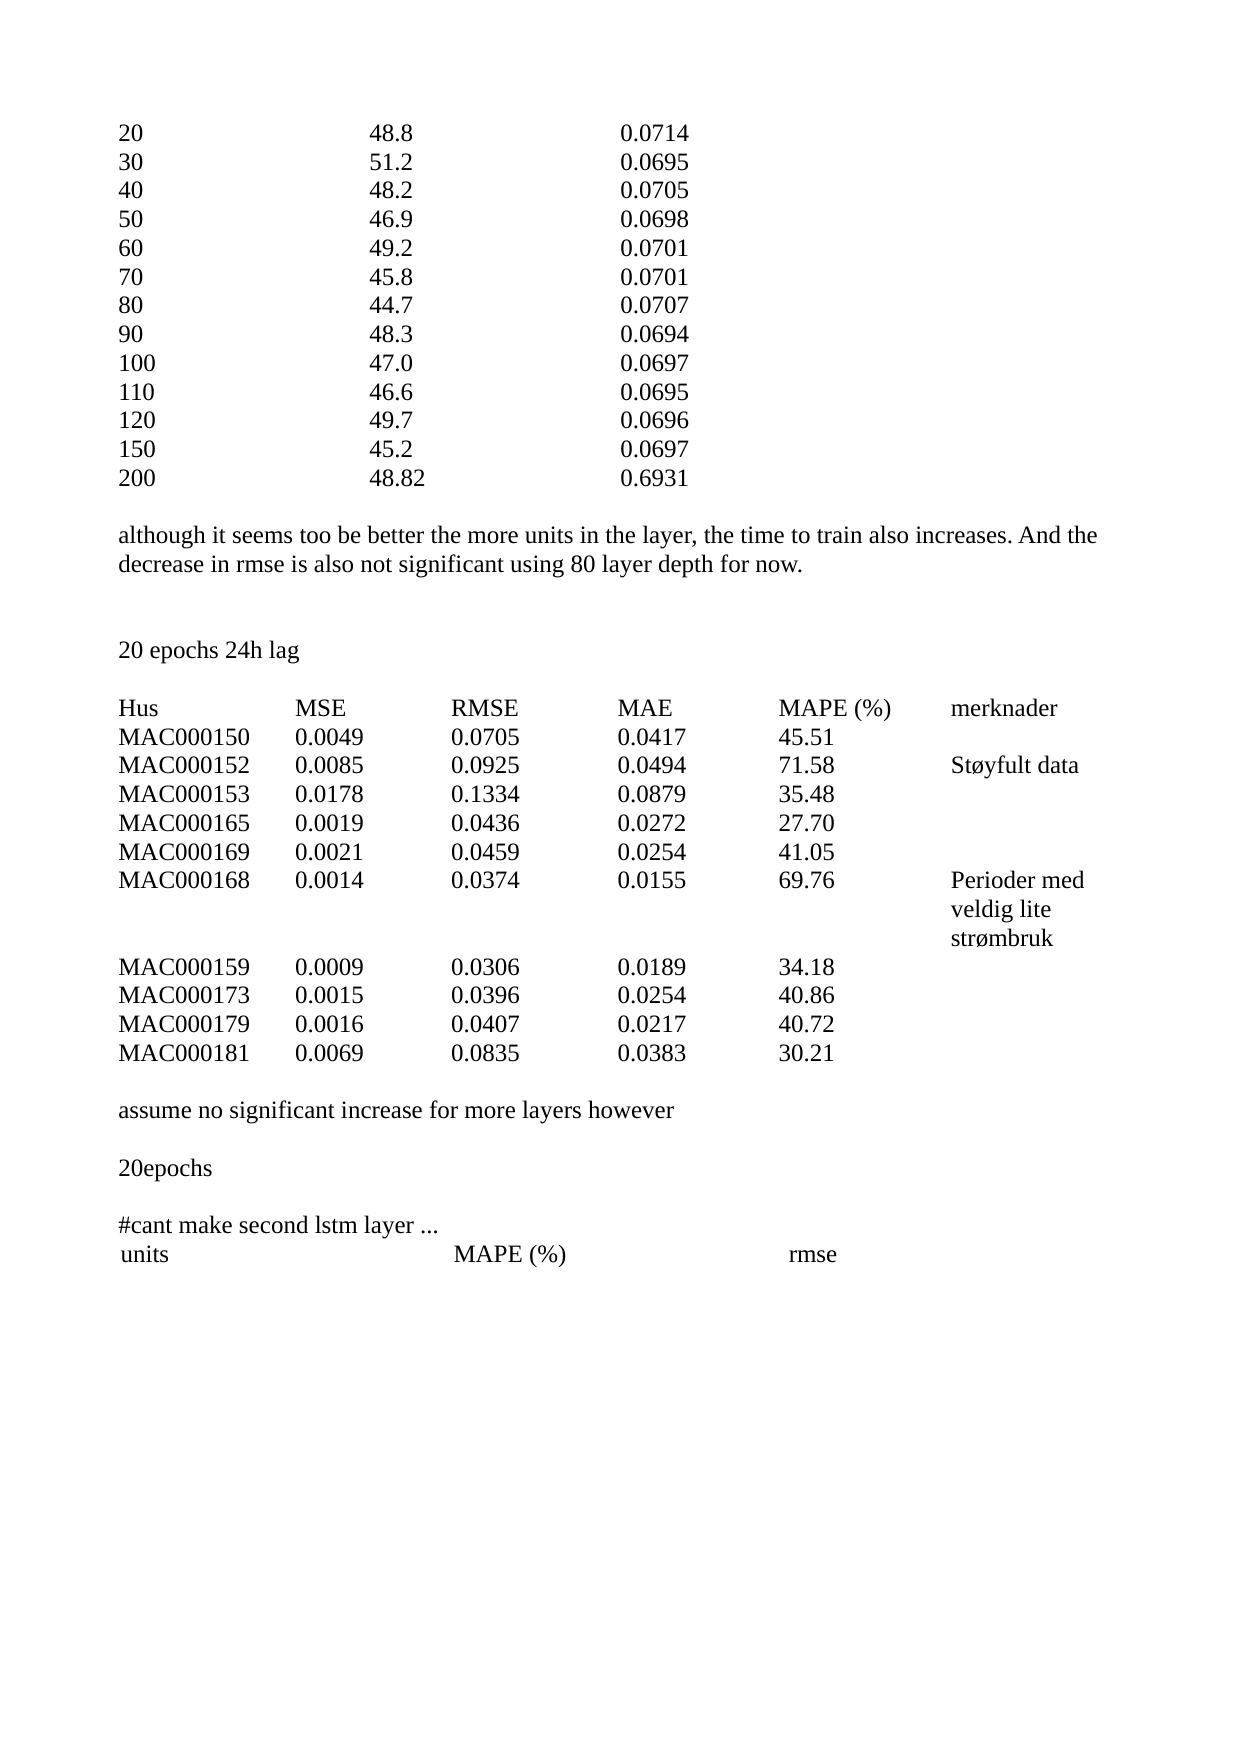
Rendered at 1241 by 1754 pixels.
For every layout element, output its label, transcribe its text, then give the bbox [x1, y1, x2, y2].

table_cell MAC000168 [118, 866, 295, 952]
table_cell [951, 952, 1123, 981]
table_cell [453, 1354, 788, 1383]
table_cell 0.0306 [451, 952, 617, 981]
table_cell 60 [118, 233, 369, 262]
table_cell Støyfult data [951, 751, 1123, 779]
table_header MAE [617, 693, 778, 722]
table_cell 48.2 [369, 176, 620, 204]
text assume no significant increase for more layers however [118, 1096, 1122, 1124]
table_cell [453, 1268, 788, 1297]
table_cell 0.0254 [617, 981, 778, 1009]
table_cell [120, 1326, 453, 1354]
table_cell [951, 981, 1123, 1009]
table_cell 48.8 [369, 118, 620, 147]
table_cell [120, 1412, 453, 1441]
table_cell [453, 1326, 788, 1354]
table_cell [453, 1498, 788, 1527]
table_cell 0.0272 [617, 808, 778, 837]
table_cell 150 [118, 434, 369, 463]
text 20 epochs 24h lag [118, 636, 1122, 664]
table_cell 0.0701 [620, 262, 874, 291]
table_cell 40.86 [778, 981, 951, 1009]
table_cell 100 [118, 348, 369, 377]
table_cell [789, 1412, 1123, 1441]
table_cell 30 [118, 147, 369, 176]
table_cell 0.0698 [620, 204, 874, 233]
table_cell 0.0178 [295, 779, 451, 808]
table_cell [789, 1326, 1123, 1354]
table_cell 80 [118, 291, 369, 319]
table_cell [951, 722, 1123, 751]
table_header rmse [789, 1239, 1123, 1268]
table_cell [789, 1297, 1123, 1326]
table_cell [789, 1527, 1123, 1556]
table_cell [120, 1584, 453, 1613]
table_cell 69.76 [778, 866, 951, 952]
table_cell [120, 1383, 453, 1412]
table_cell 0.0019 [295, 808, 451, 837]
table_header RMSE [451, 693, 617, 722]
table_cell 0.0009 [295, 952, 451, 981]
table_cell 0.0697 [620, 434, 874, 463]
table_cell [789, 1268, 1123, 1297]
table_cell 0.0695 [620, 147, 874, 176]
table_cell 27.70 [778, 808, 951, 837]
table_cell [120, 1556, 453, 1584]
table_cell [453, 1584, 788, 1613]
table_cell MAC000153 [118, 779, 295, 808]
table_cell [120, 1297, 453, 1326]
table_cell 0.0694 [620, 319, 874, 348]
table_cell 20 [118, 118, 369, 147]
table_cell 0.0697 [620, 348, 874, 377]
table_header MAPE (%) [778, 693, 951, 722]
table_cell 51.2 [369, 147, 620, 176]
table_cell 0.0417 [617, 722, 778, 751]
table_cell 70 [118, 262, 369, 291]
table_cell [120, 1441, 453, 1469]
text although it seems too be better the more units in the layer, the time to train also increases. And the decrease in rmse is also not significant using 80 layer depth for now. [118, 521, 1122, 578]
table_cell [120, 1354, 453, 1383]
table_cell 0.0705 [451, 722, 617, 751]
table_cell [120, 1469, 453, 1498]
table_cell 47.0 [369, 348, 620, 377]
table_cell 90 [118, 319, 369, 348]
table_header merknader [951, 693, 1123, 722]
table_cell 49.7 [369, 406, 620, 434]
table_cell MAC000159 [118, 952, 295, 981]
table_cell MAC000181 [118, 1038, 295, 1067]
table_cell 0.0696 [620, 406, 874, 434]
table_cell [789, 1556, 1123, 1584]
table_cell 44.7 [369, 291, 620, 319]
table_cell [453, 1469, 788, 1498]
table_cell 0.0695 [620, 377, 874, 406]
table_cell 49.2 [369, 233, 620, 262]
table_cell 0.0254 [617, 837, 778, 866]
table_cell 48.82 [369, 463, 620, 492]
table_cell 0.0189 [617, 952, 778, 981]
table_cell MAC000179 [118, 1009, 295, 1038]
table_cell 71.58 [778, 751, 951, 779]
table_cell 30.21 [778, 1038, 951, 1067]
table_cell 0.0085 [295, 751, 451, 779]
table_cell [789, 1584, 1123, 1613]
table_cell [453, 1441, 788, 1469]
table_cell [951, 808, 1123, 837]
table_cell 0.0707 [620, 291, 874, 319]
table_cell 35.48 [778, 779, 951, 808]
table_cell MAC000173 [118, 981, 295, 1009]
table_cell 50 [118, 204, 369, 233]
table_cell 0.0383 [617, 1038, 778, 1067]
table_cell 45.2 [369, 434, 620, 463]
text #cant make second lstm layer ... [118, 1211, 1122, 1239]
table_header Hus [118, 693, 295, 722]
table_cell 110 [118, 377, 369, 406]
table_cell [789, 1354, 1123, 1383]
table_cell 0.0021 [295, 837, 451, 866]
table_cell [453, 1383, 788, 1412]
table_cell [120, 1268, 453, 1297]
table_cell MAC000165 [118, 808, 295, 837]
table_header MSE [295, 693, 451, 722]
table_cell [951, 837, 1123, 866]
table_cell 0.0714 [620, 118, 874, 147]
table_cell [789, 1498, 1123, 1527]
table_cell 45.51 [778, 722, 951, 751]
table_cell [453, 1527, 788, 1556]
table_cell 120 [118, 406, 369, 434]
text 20epochs [118, 1153, 1122, 1182]
table_cell 40.72 [778, 1009, 951, 1038]
table_cell [951, 1038, 1123, 1067]
table_cell 0.0016 [295, 1009, 451, 1038]
table_cell 0.0217 [617, 1009, 778, 1038]
table_cell 0.6931 [620, 463, 874, 492]
table_cell 40 [118, 176, 369, 204]
table_cell 200 [118, 463, 369, 492]
table_header MAPE (%) [453, 1239, 788, 1268]
table_cell [951, 1009, 1123, 1038]
table_cell 0.0705 [620, 176, 874, 204]
table_cell MAC000150 [118, 722, 295, 751]
table_cell 46.6 [369, 377, 620, 406]
table_cell [453, 1556, 788, 1584]
table_cell MAC000152 [118, 751, 295, 779]
table_cell 48.3 [369, 319, 620, 348]
table_cell 0.0407 [451, 1009, 617, 1038]
table_header units [120, 1239, 453, 1268]
table_cell 41.05 [778, 837, 951, 866]
table_cell 0.0835 [451, 1038, 617, 1067]
table_cell 0.0701 [620, 233, 874, 262]
table_cell [951, 779, 1123, 808]
table_cell Perioder med veldig lite strømbruk [951, 866, 1123, 952]
table_cell 0.1334 [451, 779, 617, 808]
table_cell [120, 1527, 453, 1556]
table_cell MAC000169 [118, 837, 295, 866]
table_cell 0.0155 [617, 866, 778, 952]
table_cell 34.18 [778, 952, 951, 981]
table_cell [789, 1469, 1123, 1498]
table_cell [789, 1441, 1123, 1469]
table_cell 0.0374 [451, 866, 617, 952]
table_cell [453, 1297, 788, 1326]
table_cell 46.9 [369, 204, 620, 233]
table_cell 0.0015 [295, 981, 451, 1009]
table_cell [120, 1498, 453, 1527]
table_cell 0.0879 [617, 779, 778, 808]
table_cell 0.0014 [295, 866, 451, 952]
table_cell 0.0459 [451, 837, 617, 866]
table_cell [789, 1383, 1123, 1412]
table_cell 0.0494 [617, 751, 778, 779]
table_cell 0.0069 [295, 1038, 451, 1067]
table_cell 0.0049 [295, 722, 451, 751]
table_cell 0.0436 [451, 808, 617, 837]
table_cell 0.0396 [451, 981, 617, 1009]
table_cell 45.8 [369, 262, 620, 291]
table_cell [453, 1412, 788, 1441]
table_cell 0.0925 [451, 751, 617, 779]
